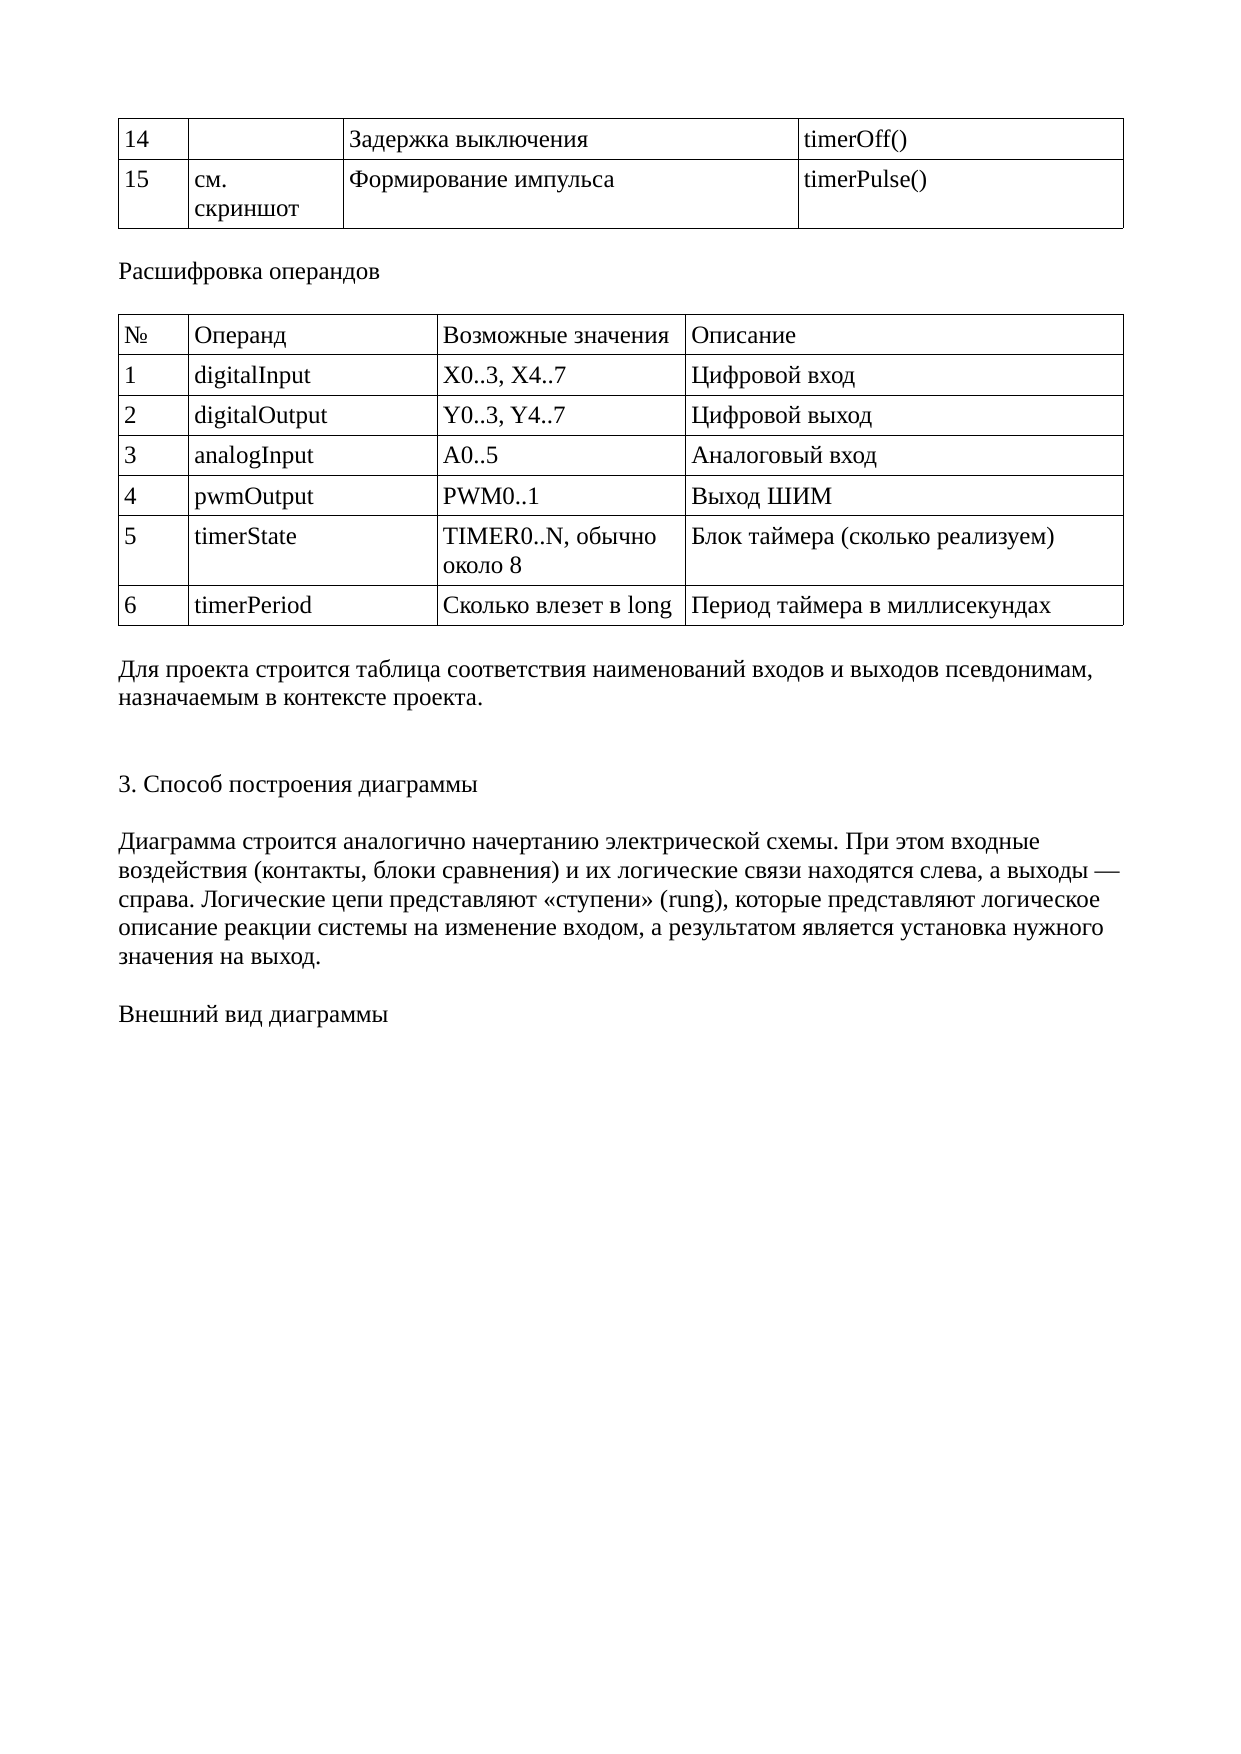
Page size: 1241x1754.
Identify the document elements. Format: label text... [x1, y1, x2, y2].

table_header Возможные значения [438, 315, 685, 354]
text Расшифровка операндов [118, 256, 1122, 285]
table_cell pwmOutput [189, 476, 437, 515]
table_cell [189, 119, 343, 158]
table_header Описание [686, 315, 1123, 354]
table_cell timerState [189, 516, 437, 584]
table_cell Период таймера в миллисекундах [686, 586, 1123, 625]
table_cell timerPulse() [799, 160, 1123, 227]
table_cell 3 [119, 436, 188, 475]
table_cell Y0..3, Y4..7 [438, 396, 685, 435]
table_cell PWM0..1 [438, 476, 685, 515]
table_cell Задержка выключения [344, 119, 798, 158]
text Для проекта строится таблица соответствия наименований входов и выходов псевдонимам, назначаемым в контексте проекта. [118, 654, 1122, 711]
table_cell timerOff() [799, 119, 1123, 158]
table_cell 5 [119, 516, 188, 584]
table_cell см. скриншот [189, 160, 343, 227]
table_cell Аналоговый вход [686, 436, 1123, 475]
table_cell 2 [119, 396, 188, 435]
table_cell A0..5 [438, 436, 685, 475]
table_cell Формирование импульса [344, 160, 798, 227]
table_cell digitalOutput [189, 396, 437, 435]
table_header № [119, 315, 188, 354]
table_cell 6 [119, 586, 188, 625]
table_cell timerPeriod [189, 586, 437, 625]
text Внешний вид диаграммы [118, 999, 1122, 1027]
table_cell X0..3, X4..7 [438, 355, 685, 394]
table_cell Цифровой выход [686, 396, 1123, 435]
table_cell 1 [119, 355, 188, 394]
table_header Операнд [189, 315, 437, 354]
table_cell digitalInput [189, 355, 437, 394]
text 3. Способ построения диаграммы [118, 769, 1122, 797]
text Диаграмма строится аналогично начертанию электрической схемы. При этом входные воздействия (контакты, блоки сравнения) и их логические связи находятся слева, а выходы — справа. Логические цепи представляют «ступени» (rung), которые представляют логическое описание реакции системы на изменение входом, а результатом является установка нужного значения на выход. [118, 826, 1122, 970]
table_cell 4 [119, 476, 188, 515]
table_cell Блок таймера (сколько реализуем) [686, 516, 1123, 584]
table_cell Сколько влезет в long [438, 586, 685, 625]
table_cell TIMER0..N, обычно около 8 [438, 516, 685, 584]
table_cell Цифровой вход [686, 355, 1123, 394]
table_cell 15 [119, 160, 188, 227]
table_cell 14 [119, 119, 188, 158]
table_cell Выход ШИМ [686, 476, 1123, 515]
table_cell analogInput [189, 436, 437, 475]
